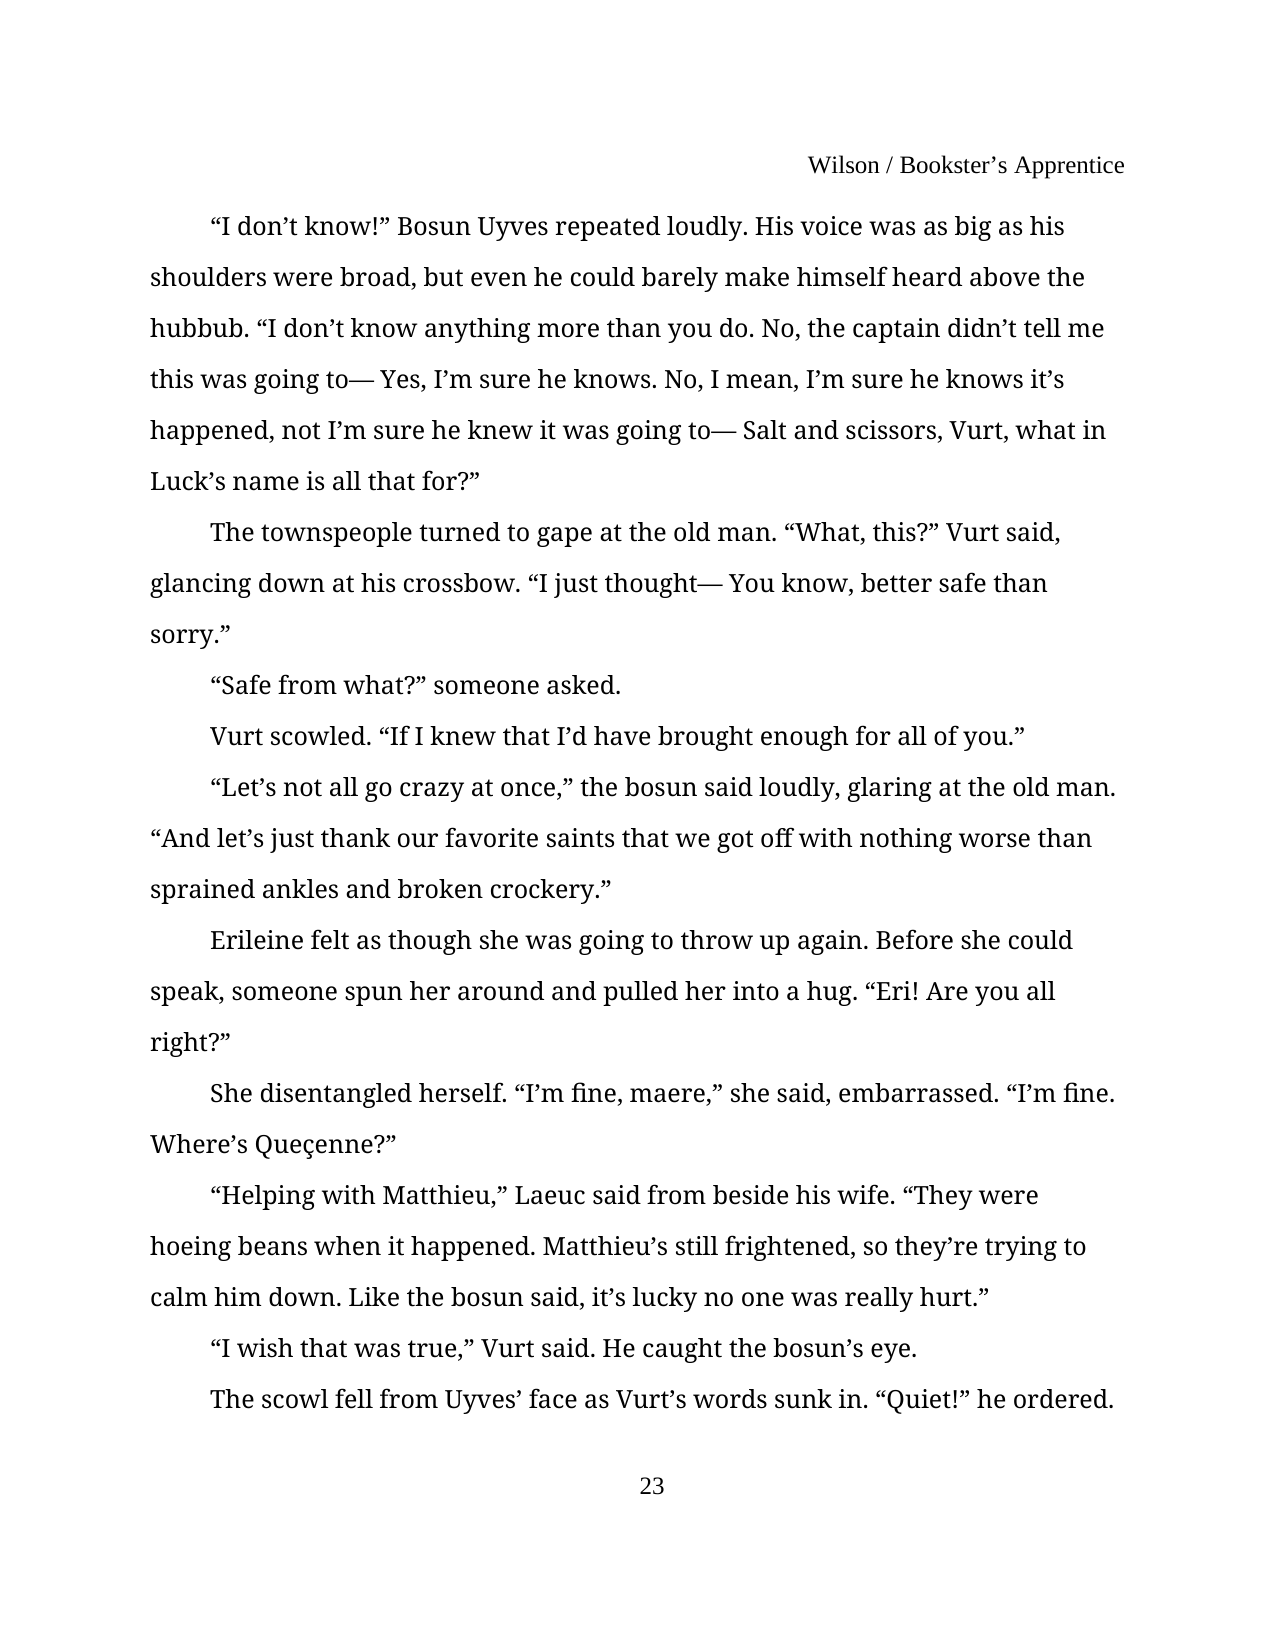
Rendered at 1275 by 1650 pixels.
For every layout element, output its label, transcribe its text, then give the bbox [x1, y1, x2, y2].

text The townspeople turned to gape at the old man. “What, this?” Vurt said, glancing down at his crossbow. “I just thought— You know, better safe than sorry.” [150, 514, 1125, 651]
text Vurt scowled. “If I knew that I’d have brought enough for all of you.” [150, 719, 1125, 753]
text “I wish that was true,” Vurt said. He caught the bosun’s eye. [150, 1331, 1125, 1365]
text The scowl fell from Uyves’ face as Vurt’s words sunk in. “Quiet!” he ordered. [150, 1382, 1125, 1416]
text “I don’t know!” Bosun Uyves repeated loudly. His voice was as big as his shoulders were broad, but even he could barely make himself heard above the hubbub. “I don’t know anything more than you do. No, the captain didn’t tell me this was going to— Yes, I’m sure he knows. No, I mean, I’m sure he knows it’s happened, not I’m sure he knew it was going to— Salt and scissors, Vurt, what in Luck’s name is all that for?” [150, 208, 1125, 497]
text “Let’s not all go crazy at once,” the bosun said loudly, glaring at the old man. “And let’s just thank our favorite saints that we got off with nothing worse than sprained ankles and broken crockery.” [150, 770, 1125, 906]
text She disentangled herself. “I’m fine, maere,” she said, embarrassed. “I’m fine. Where’s Queçenne?” [150, 1076, 1125, 1161]
text “Helping with Matthieu,” Laeuc said from beside his wife. “They were hoeing beans when it happened. Matthieu’s still frightened, so they’re trying to calm him down. Like the bosun said, it’s lucky no one was really hurt.” [150, 1178, 1125, 1314]
text “Safe from what?” someone asked. [150, 668, 1125, 702]
text Erileine felt as though she was going to throw up again. Before she could speak, someone spun her around and pulled her into a hug. “Eri! Are you all right?” [150, 923, 1125, 1059]
